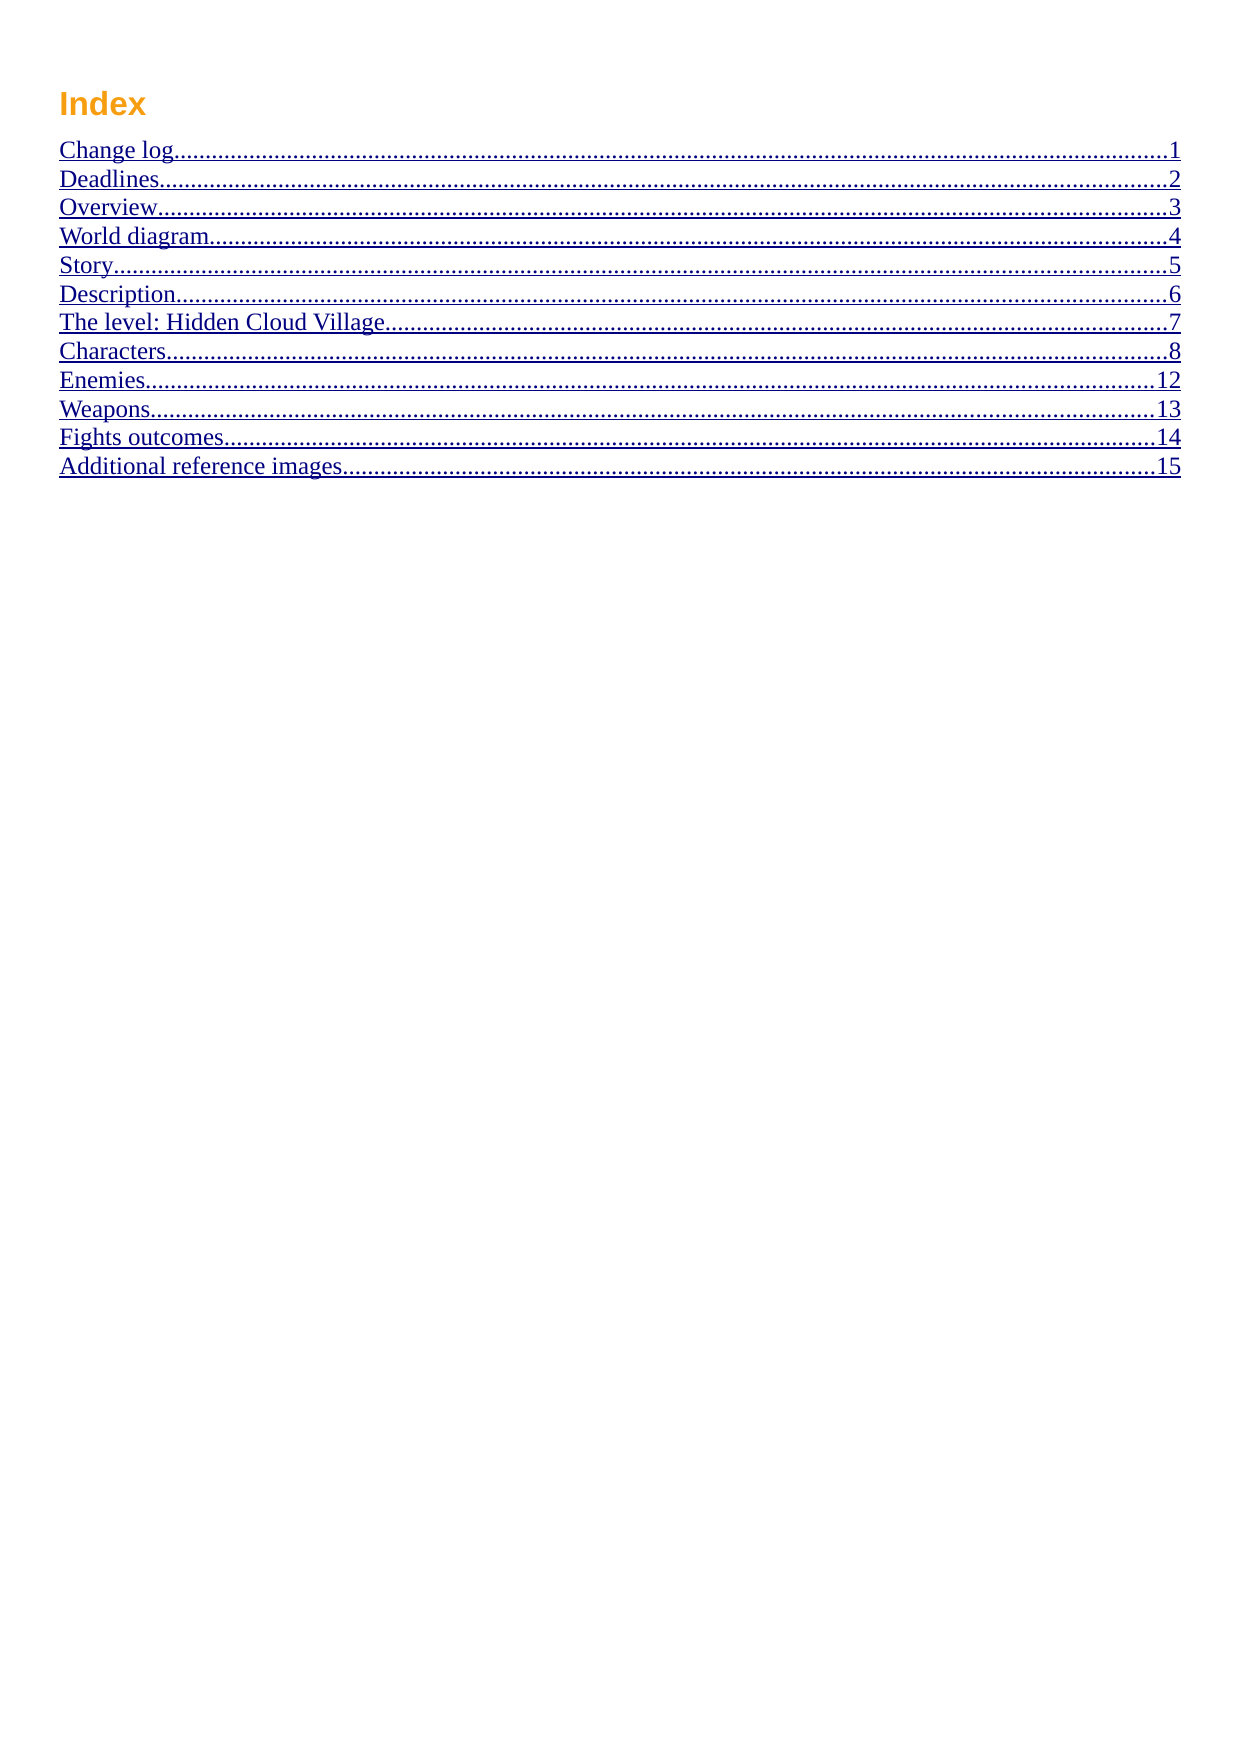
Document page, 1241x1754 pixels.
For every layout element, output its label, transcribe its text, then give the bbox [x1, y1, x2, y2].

text Story 5 [59, 250, 1181, 275]
text The level: Hidden Cloud Village 7 [59, 307, 1181, 332]
text Overview 3 [59, 192, 1181, 217]
text Deadlines 2 [59, 164, 1181, 189]
text Description 6 [59, 279, 1181, 304]
subtitle Index [59, 84, 1181, 122]
text Fights outcomes 14 [59, 422, 1181, 447]
text Characters 8 [59, 336, 1181, 361]
text Enemies 12 [59, 365, 1181, 390]
text Weapons 13 [59, 394, 1181, 419]
text Change log 1 [59, 135, 1181, 160]
text World diagram 4 [59, 221, 1181, 246]
text Additional reference images 15 [59, 451, 1181, 476]
